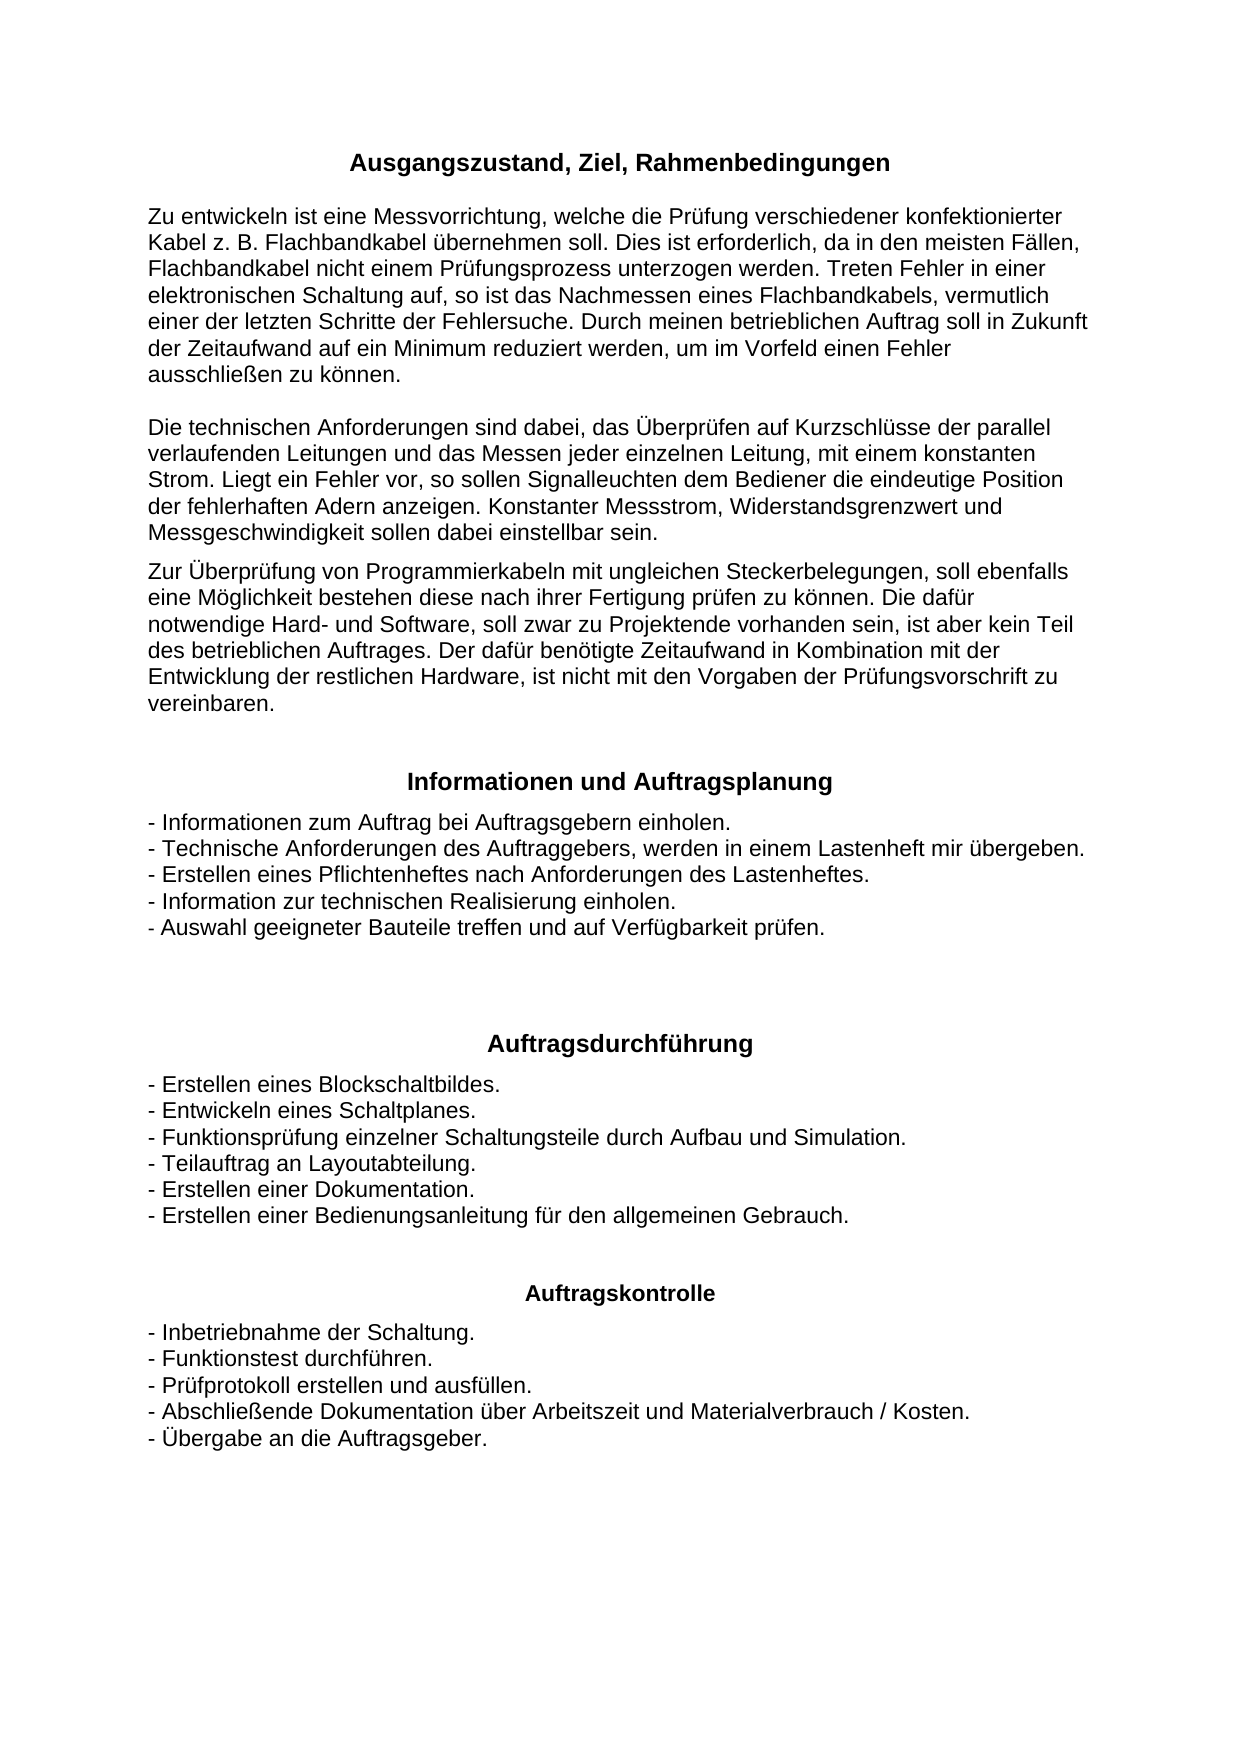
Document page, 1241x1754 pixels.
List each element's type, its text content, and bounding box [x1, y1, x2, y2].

text Zur Überprüfung von Programmierkabeln mit ungleichen Steckerbelegungen, soll ebenfalls eine Möglichkeit bestehen diese nach ihrer Fertigung prüfen zu können. Die dafür notwendige Hard- und Software, soll zwar zu Projektende vorhanden sein, ist aber kein Teil des betrieblichen Auftrages. Der dafür benötigte Zeitaufwand in Kombination mit der Entwicklung der restlichen Hardware, ist nicht mit den Vorgaben der Prüfungsvorschrift zu vereinbaren. [148, 558, 1093, 716]
text - Erstellen einer Bedienungsanleitung für den allgemeinen Gebrauch. [148, 1202, 1093, 1229]
text Auftragskontrolle [148, 1280, 1093, 1307]
text Auftragsdurchführung [148, 1029, 1093, 1058]
text Ausgangszustand, Ziel, Rahmenbedingungen [148, 148, 1093, 176]
text - Erstellen einer Dokumentation. [148, 1176, 1093, 1202]
text - Funktionsprüfung einzelner Schaltungsteile durch Aufbau und Simulation. [148, 1123, 1093, 1150]
text - Funktionstest durchführen. [148, 1345, 1093, 1372]
text - Erstellen eines Pflichtenheftes nach Anforderungen des Lastenheftes. [148, 861, 1093, 888]
text - Entwickeln eines Schaltplanes. [148, 1097, 1093, 1123]
text - Auswahl geeigneter Bauteile treffen und auf Verfügbarkeit prüfen. [148, 914, 1093, 940]
text - Technische Anforderungen des Auftraggebers, werden in einem Lastenheft mir übergeben. [148, 835, 1093, 861]
text - Informationen zum Auftrag bei Auftragsgebern einholen. [148, 808, 1093, 835]
text Zu entwickeln ist eine Messvorrichtung, welche die Prüfung verschiedener konfektionierter Kabel z. B. Flachbandkabel übernehmen soll. Dies ist erforderlich, da in den meisten Fällen, Flachbandkabel nicht einem Prüfungsprozess unterzogen werden. Treten Fehler in einer elektronischen Schaltung auf, so ist das Nachmessen eines Flachbandkabels, vermutlich einer der letzten Schritte der Fehlersuche. Durch meinen betrieblichen Auftrag soll in Zukunft der Zeitaufwand auf ein Minimum reduziert werden, um im Vorfeld einen Fehler ausschließen zu können. [148, 203, 1093, 387]
text Informationen und Auftragsplanung [148, 767, 1093, 796]
text - Teilauftrag an Layoutabteilung. [148, 1150, 1093, 1176]
text - Prüfprotokoll erstellen und ausfüllen. [148, 1372, 1093, 1398]
text Die technischen Anforderungen sind dabei, das Überprüfen auf Kurzschlüsse der parallel verlaufenden Leitungen und das Messen jeder einzelnen Leitung, mit einem konstanten Strom. Liegt ein Fehler vor, so sollen Signalleuchten dem Bediener die eindeutige Position der fehlerhaften Adern anzeigen. Konstanter Messstrom, Widerstandsgrenzwert und Messgeschwindigkeit sollen dabei einstellbar sein. [148, 413, 1093, 545]
text - Inbetriebnahme der Schaltung. [148, 1319, 1093, 1345]
text - Übergabe an die Auftragsgeber. [148, 1424, 1093, 1451]
text - Information zur technischen Realisierung einholen. [148, 888, 1093, 914]
text - Erstellen eines Blockschaltbildes. [148, 1071, 1093, 1097]
text - Abschließende Dokumentation über Arbeitszeit und Materialverbrauch / Kosten. [148, 1398, 1093, 1424]
